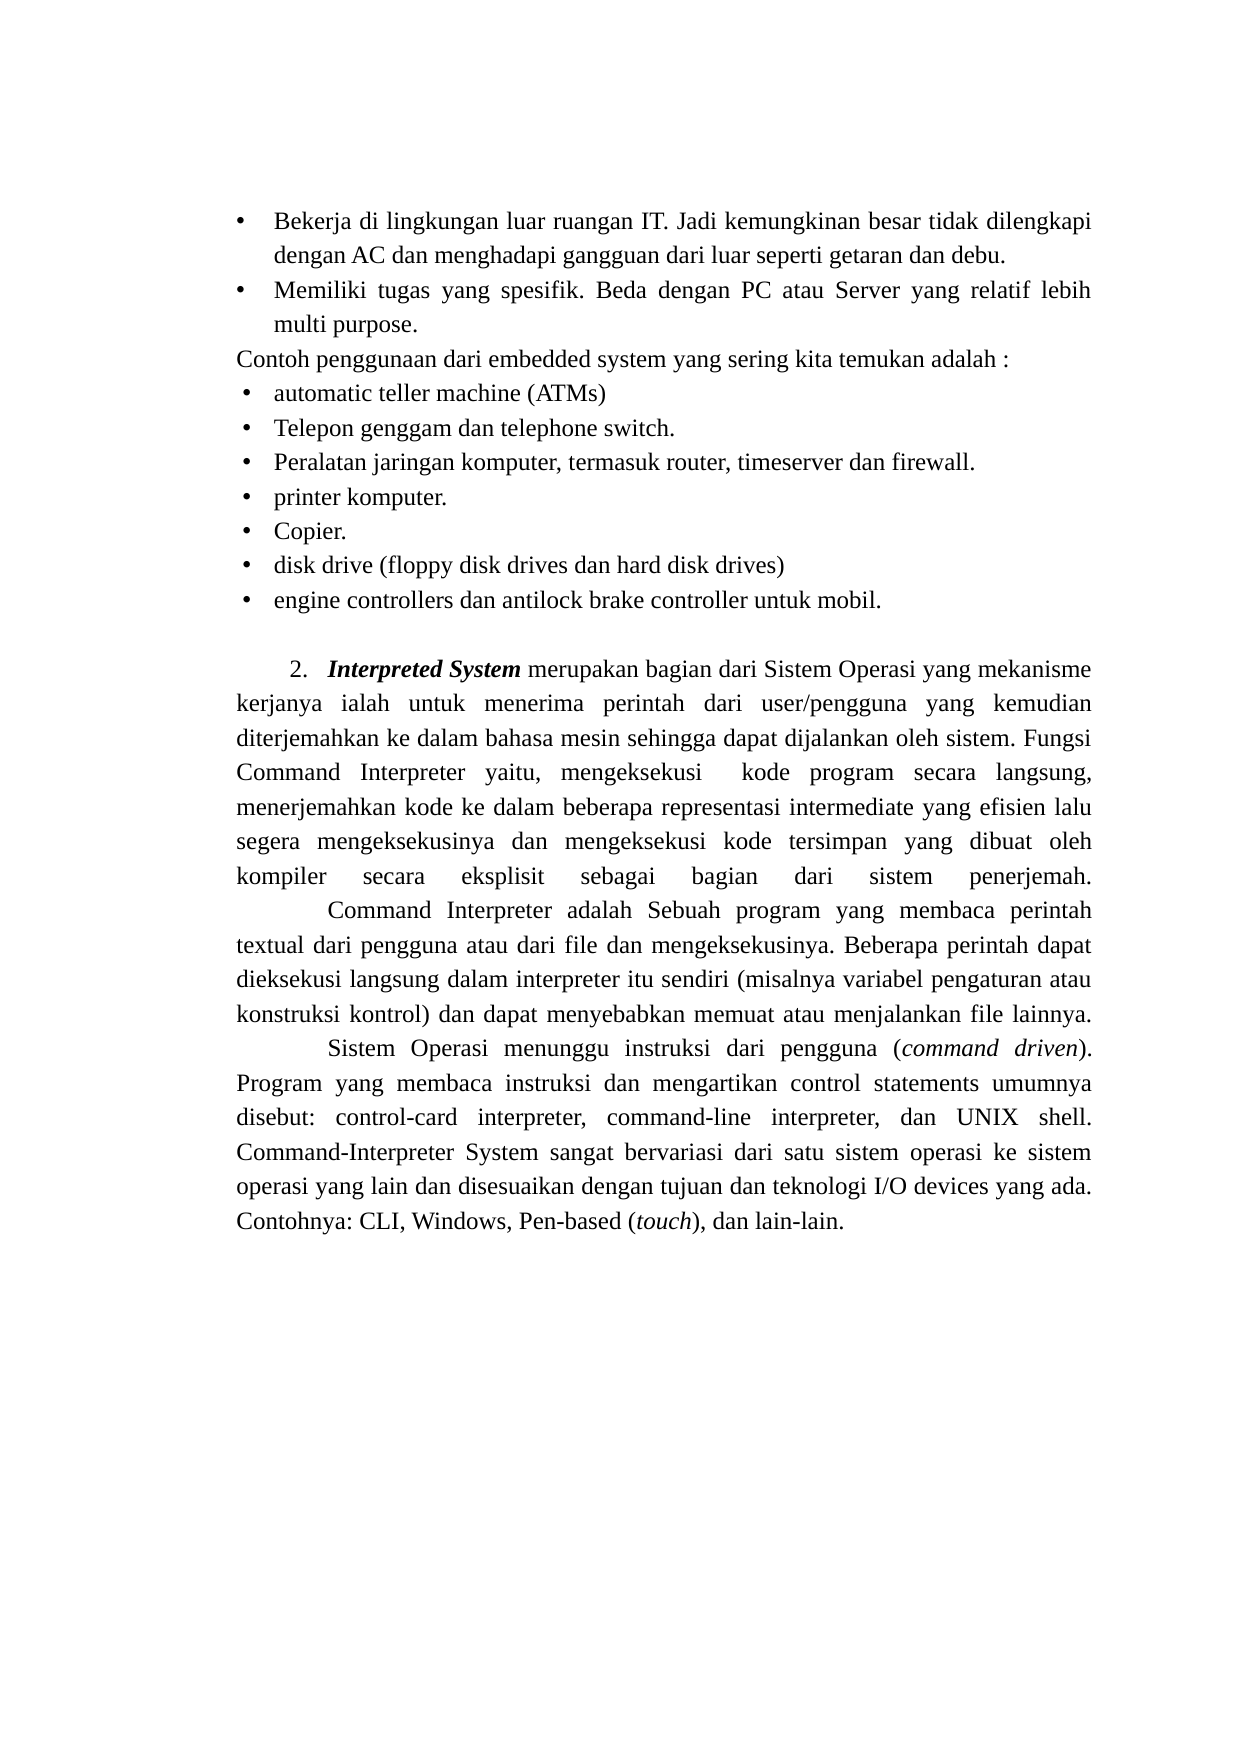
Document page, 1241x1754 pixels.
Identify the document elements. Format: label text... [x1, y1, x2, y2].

list Memiliki tugas yang spesifik. Beda dengan PC atau Server yang relatif lebih multi purpose. [236, 275, 1093, 338]
list engine controllers dan antilock brake controller untuk mobil. [242, 585, 1093, 614]
list Peralatan jaringan komputer, termasuk router, timeserver dan firewall. [242, 447, 1093, 476]
list disk drive (floppy disk drives dan hard disk drives) [242, 551, 1093, 579]
list Copier. [242, 516, 1093, 545]
list Bekerja di lingkungan luar ruangan IT. Jadi kemungkinan besar tidak dilengkapi dengan AC dan menghadapi gangguan dari luar seperti getaran dan debu. [236, 206, 1093, 269]
list Contoh penggunaan dari embedded system yang sering kita temukan adalah : [201, 344, 1093, 372]
list Interpreted System merupakan bagian dari Sistem Operasi yang mekanisme kerjanya ialah untuk menerima perintah dari user/pengguna yang kemudian diterjemahkan ke dalam bahasa mesin sehingga dapat dijalankan oleh sistem. Fungsi Command Interpreter yaitu, mengeksekusi kode program secara langsung, menerjemahkan kode ke dalam beberapa representasi intermediate yang efisien lalu segera mengeksekusinya dan mengeksekusi kode tersimpan yang dibuat oleh kompiler secara eksplisit sebagai bagian dari sistem penerjemah. Command Interpreter adalah Sebuah program yang membaca perintah textual dari pengguna atau dari file dan mengeksekusinya. Beberapa perintah dapat dieksekusi langsung dalam interpreter itu sendiri (misalnya variabel pengaturan atau konstruksi kontrol) dan dapat menyebabkan memuat atau menjalankan file lainnya. Sistem Operasi menunggu instruksi dari pengguna (command driven). Program yang membaca instruksi dan mengartikan control statements umumnya disebut: control-card interpreter, command-line interpreter, dan UNIX shell. Command-Interpreter System sangat bervariasi dari satu sistem operasi ke sistem operasi yang lain dan disesuaikan dengan tujuan dan teknologi I/O devices yang ada. Contohnya: CLI, Windows, Pen-based (touch), dan lain-lain. [236, 654, 1093, 1234]
list automatic teller machine (ATMs) [242, 378, 1093, 407]
list Telepon genggam dan telephone switch. [242, 413, 1093, 441]
list printer komputer. [242, 482, 1093, 510]
